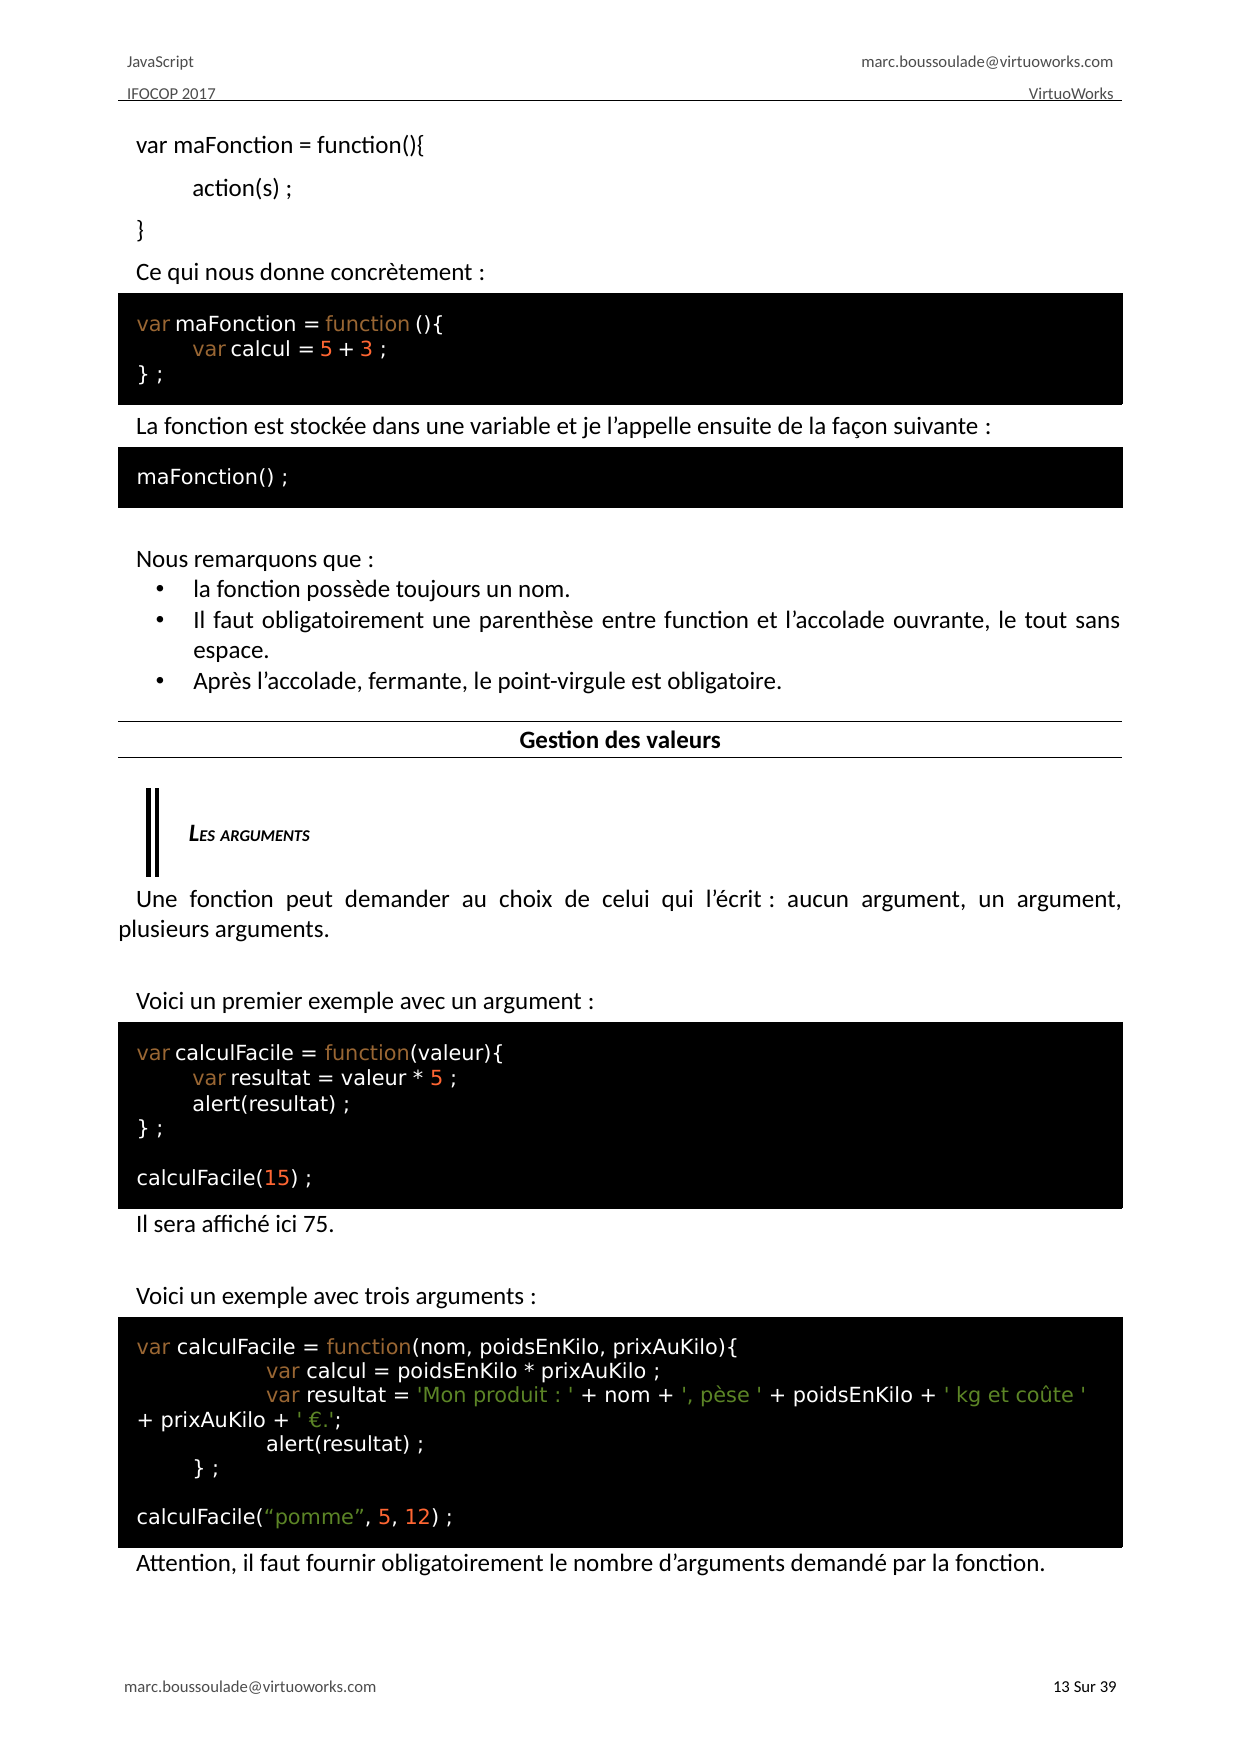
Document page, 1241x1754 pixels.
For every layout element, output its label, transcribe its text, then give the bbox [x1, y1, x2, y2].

text alert(resultat) ; [119, 1414, 1122, 1438]
text Voici un premier exemple avec un argument : [118, 985, 1122, 1016]
subtitle Gestion des valeurs [118, 722, 1122, 757]
text Ce qui nous donne concrètement : [118, 257, 1122, 287]
text calculFacile(“pomme”, 5, 12) ; [119, 1487, 1122, 1547]
text action(s) ; [118, 172, 1122, 202]
text } ; [119, 1098, 1122, 1122]
text var maFonction = function (){ [119, 294, 1122, 318]
text calculFacile(15) ; [119, 1148, 1122, 1208]
text } [118, 214, 1122, 245]
text var resultat = 'Mon produit : ' + nom + ', pèse ' + poidsEnKilo + ' kg et coûte ' + prixAuKilo + ' €.'; [119, 1365, 1122, 1414]
text Voici un exemple avec trois arguments : [118, 1280, 1122, 1311]
text var calcul = poidsEnKilo * prixAuKilo ; [119, 1341, 1122, 1365]
text var calcul = 5 + 3 ; [119, 318, 1122, 344]
text Attention, il faut fournir obligatoirement le nombre d’arguments demandé par la fonction. [118, 1548, 1122, 1578]
text La fonction est stockée dans une variable et je l’appelle ensuite de la façon suivante : [118, 411, 1122, 441]
text Il sera affiché ici 75. [118, 1209, 1122, 1239]
text } ; [119, 1438, 1122, 1462]
list Après l’accolade, fermante, le point-virgule est obligatoire. [156, 665, 1122, 696]
text Nous remarquons que : [118, 543, 1122, 574]
text alert(resultat) ; [119, 1073, 1122, 1098]
text Une fonction peut demander au choix de celui qui l’écrit : aucun argument, un argument, plusieurs arguments. [118, 883, 1122, 944]
subtitle Les arguments [146, 787, 1122, 877]
list Il faut obligatoirement une parenthèse entre function et l’accolade ouvrante, le tout sans espace. [156, 604, 1122, 665]
text } ; [119, 344, 1122, 404]
text var calculFacile = function(valeur){ [119, 1023, 1122, 1047]
text var calculFacile = function(nom, poidsEnKilo, prixAuKilo){ [119, 1318, 1122, 1341]
text var resultat = valeur * 5 ; [119, 1047, 1122, 1073]
text maFonction() ; [119, 448, 1122, 507]
list la fonction possède toujours un nom. [156, 574, 1122, 604]
text var maFonction = function(){ [118, 129, 1122, 160]
